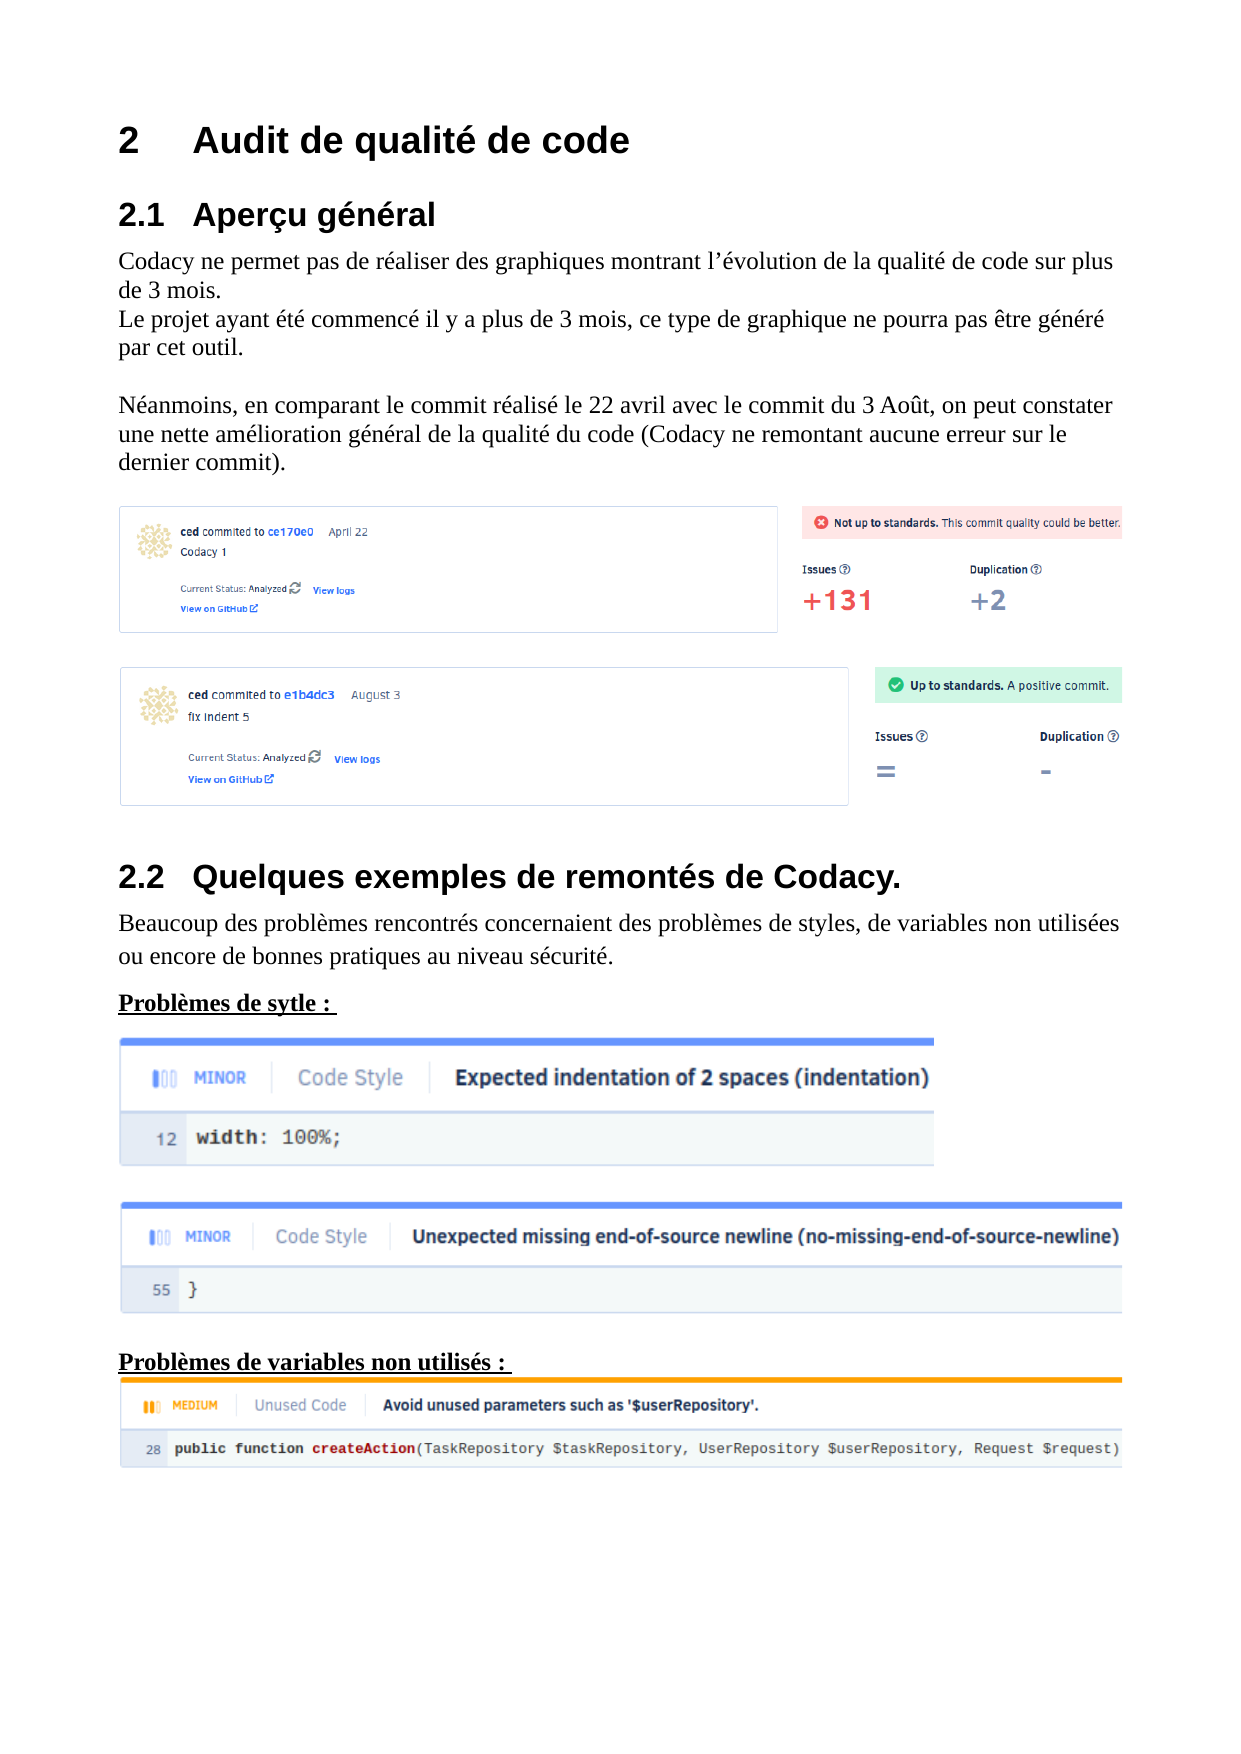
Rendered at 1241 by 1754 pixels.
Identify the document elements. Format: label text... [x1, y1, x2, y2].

subtitle Quelques exemples de remontés de Codacy. [118, 857, 1122, 895]
picture [118, 1036, 934, 1171]
text Néanmoins, en comparant le commit réalisé le 22 avril avec le commit du 3 Août, on peut constater une nette amélioration général de la qualité du code (Codacy ne remontant aucune erreur sur le dernier commit). [118, 390, 1122, 476]
text Le projet ayant été commencé il y a plus de 3 mois, ce type de graphique ne pourra pas être généré par cet outil. [118, 304, 1122, 361]
picture [118, 663, 1123, 807]
picture [118, 1376, 1123, 1471]
picture [118, 1199, 1123, 1319]
subtitle Aperçu général [118, 195, 1122, 234]
text Codacy ne permet pas de réaliser des graphiques montrant l’évolution de la qualité de code sur plus de 3 mois. [118, 246, 1122, 304]
picture [118, 505, 1123, 635]
text Problèmes de sytle : [118, 988, 1122, 1017]
text Beaucoup des problèmes rencontrés concernaient des problèmes de styles, de variables non utilisées ou encore de bonnes pratiques au niveau sécurité. [118, 908, 1122, 969]
subtitle Audit de qualité de code [118, 118, 1122, 162]
text Problèmes de variables non utilisés : [118, 1347, 1122, 1376]
